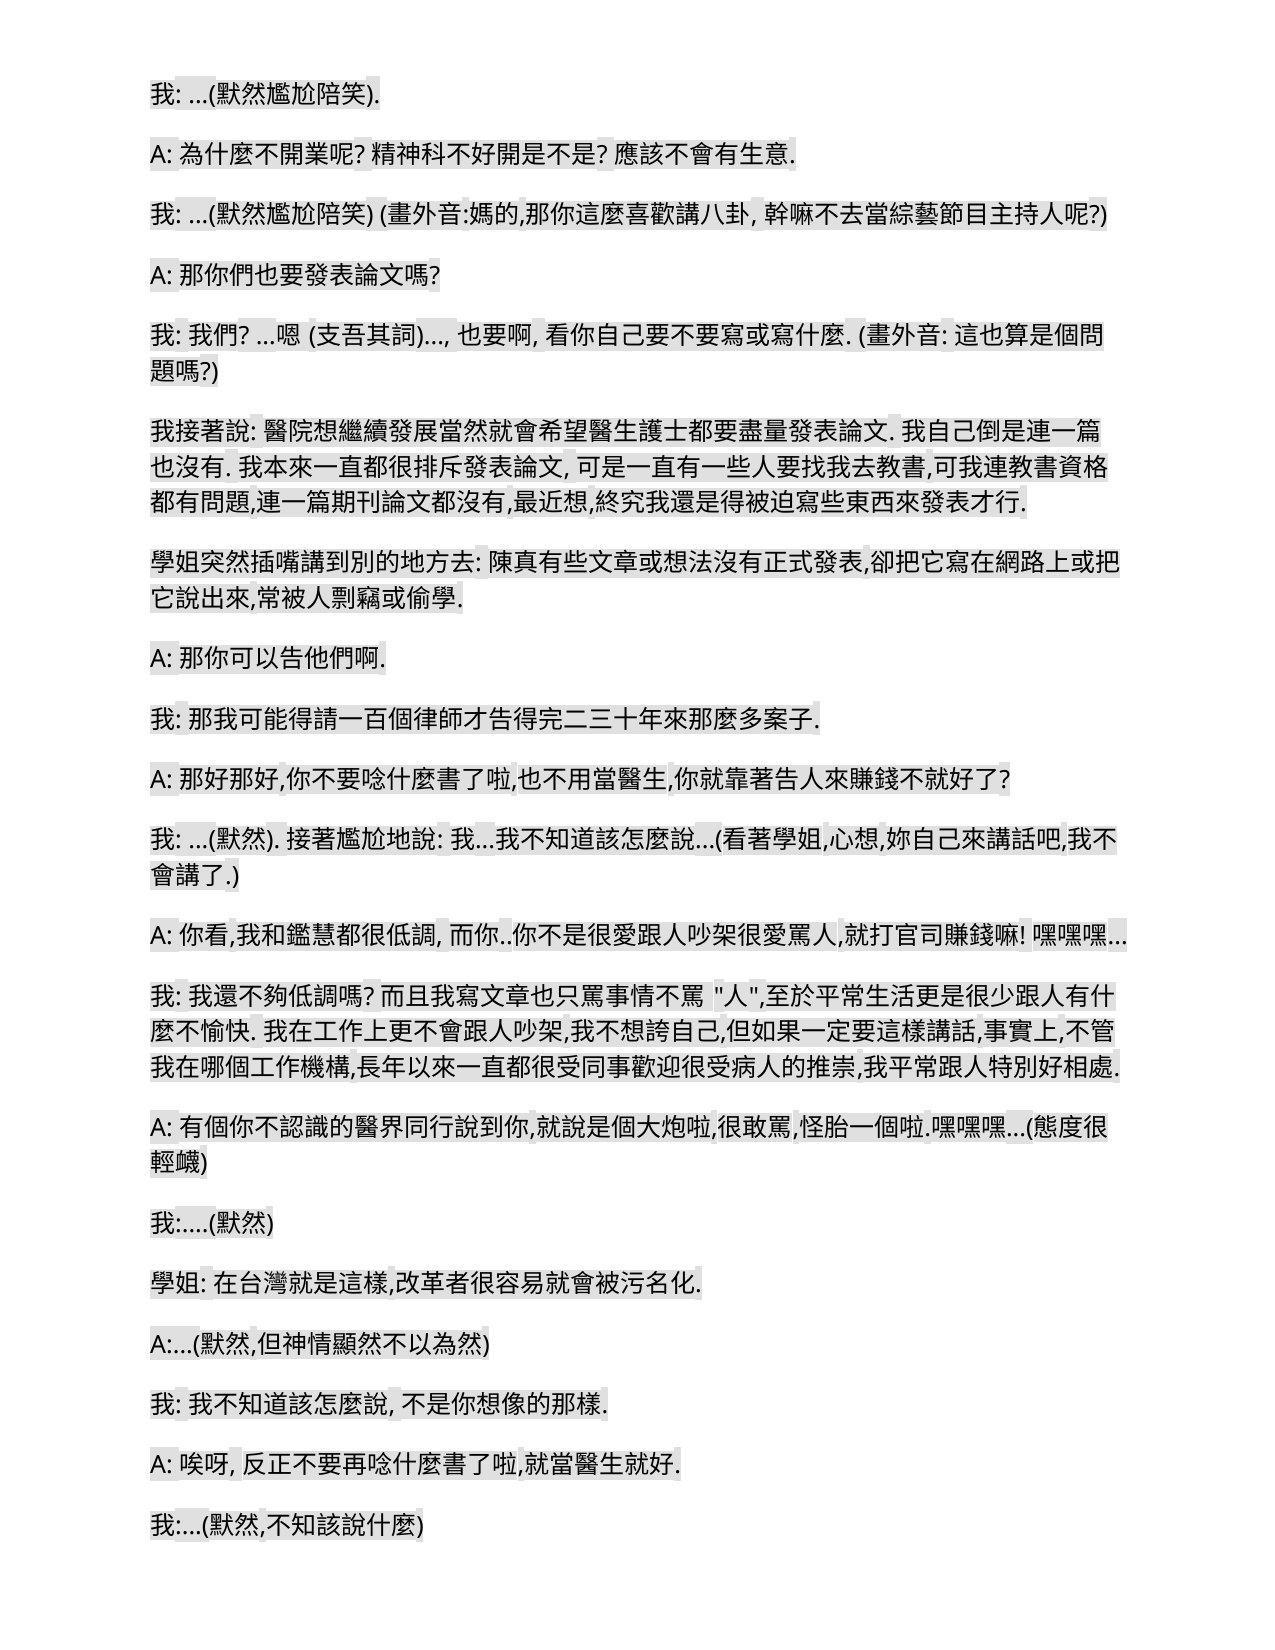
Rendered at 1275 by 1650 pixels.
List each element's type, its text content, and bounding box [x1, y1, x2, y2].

text 我: ...(默然尷尬陪笑). [150, 75, 1125, 110]
text 我: 我不知道該怎麼說, 不是你想像的那樣. [150, 1385, 1125, 1421]
text A: 那你可以告他們啊. [150, 639, 1125, 675]
text A: 唉呀, 反正不要再唸什麼書了啦,就當醫生就好. [150, 1446, 1125, 1481]
text 我: 我還不夠低調嗎? 而且我寫文章也只罵事情不罵 "人",至於平常生活更是很少跟人有什麼不愉快. 我在工作上更不會跟人吵架,我不想誇自己,但如果一定要這樣講話,事實上,不管我在哪個工作機構,長年以來一直都很受同事歡迎很受病人的推崇,我平常跟人特別好相處. [150, 977, 1125, 1083]
text 學姐: 在台灣就是這樣,改革者很容易就會被污名化. [150, 1264, 1125, 1300]
text 我: 那我可能得請一百個律師才告得完二三十年來那麼多案子. [150, 700, 1125, 735]
text 我: ...(默然尷尬陪笑) (畫外音:媽的,那你這麼喜歡講八卦, 幹嘛不去當綜藝節目主持人呢?) [150, 196, 1125, 231]
text 我:...(默然,不知該說什麼) [150, 1506, 1125, 1542]
text 我:....(默然) [150, 1204, 1125, 1239]
text 我: ...(默然). 接著尷尬地說: 我...我不知道該怎麼說...(看著學姐,心想,妳自己來講話吧,我不會講了.) [150, 821, 1125, 892]
text A: 你看,我和鑑慧都很低調, 而你..你不是很愛跟人吵架很愛罵人,就打官司賺錢嘛! 嘿嘿嘿... [150, 917, 1125, 952]
text A: 那好那好,你不要唸什麼書了啦,也不用當醫生,你就靠著告人來賺錢不就好了? [150, 760, 1125, 796]
text 學姐突然插嘴講到別的地方去: 陳真有些文章或想法沒有正式發表,卻把它寫在網路上或把它說出來,常被人剽竊或偷學. [150, 544, 1125, 614]
text 我: 我們? ...嗯 (支吾其詞)..., 也要啊, 看你自己要不要寫或寫什麼. (畫外音: 這也算是個問題嗎?) [150, 317, 1125, 387]
text A: 為什麼不開業呢? 精神科不好開是不是? 應該不會有生意. [150, 135, 1125, 171]
text A:...(默然,但神情顯然不以為然) [150, 1325, 1125, 1360]
text 我接著說: 醫院想繼續發展當然就會希望醫生護士都要盡量發表論文. 我自己倒是連一篇也沒有. 我本來一直都很排斥發表論文, 可是一直有一些人要找我去教書,可我連教書資格都有問題,連一篇期刊論文都沒有,最近想,終究我還是得被迫寫些東西來發表才行. [150, 412, 1125, 519]
text A: 有個你不認識的醫界同行說到你,就說是個大炮啦,很敢罵,怪胎一個啦.嘿嘿嘿...(態度很輕衊) [150, 1108, 1125, 1179]
text A: 那你們也要發表論文嗎? [150, 256, 1125, 292]
